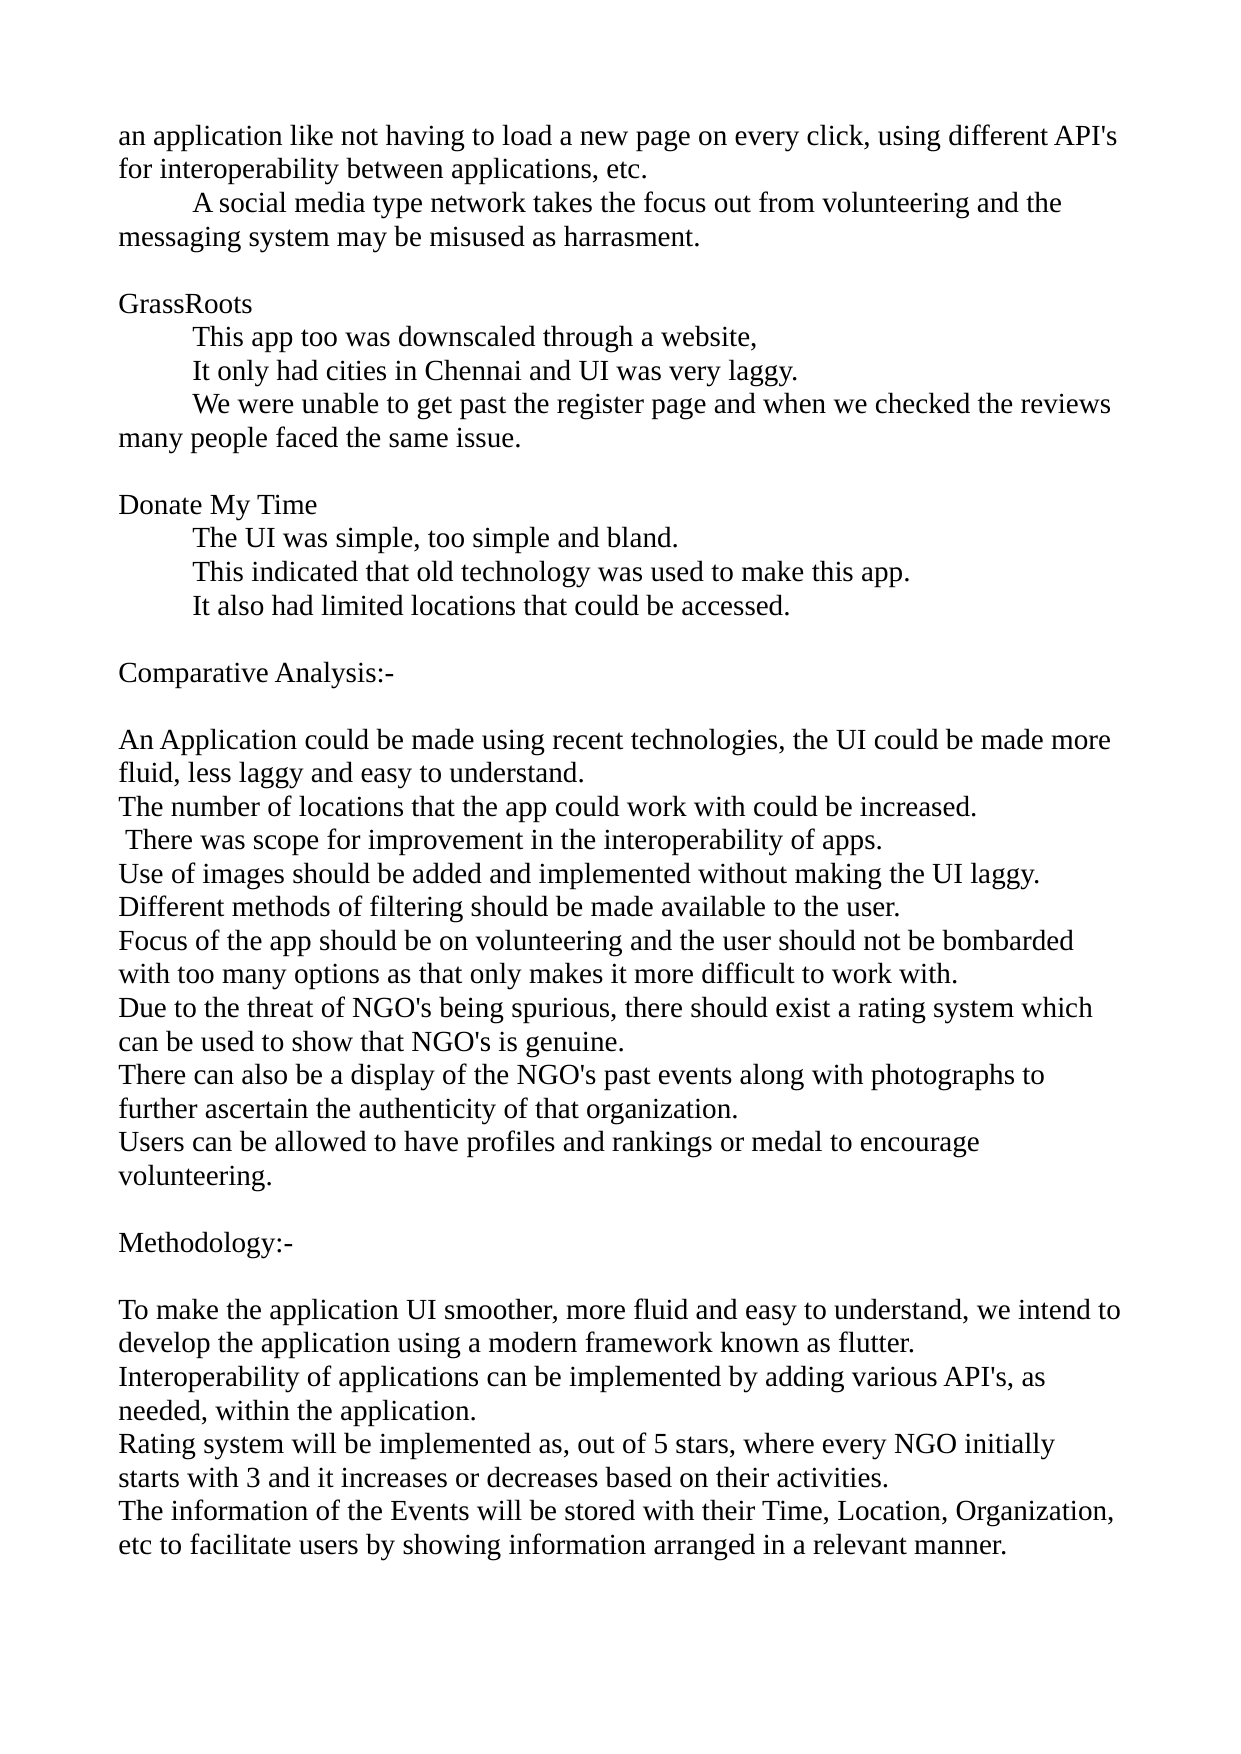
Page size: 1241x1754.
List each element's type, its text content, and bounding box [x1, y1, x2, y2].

text It only had cities in Chennai and UI was very laggy. [118, 353, 1122, 386]
text We were unable to get past the register page and when we checked the reviews many people faced the same issue. [118, 386, 1122, 453]
text The information of the Events will be stored with their Time, Location, Organization, etc to facilitate users by showing information arranged in a relevant manner. [118, 1493, 1122, 1560]
text Rating system will be implemented as, out of 5 stars, where every NGO initially starts with 3 and it increases or decreases based on their activities. [118, 1426, 1122, 1493]
text Focus of the app should be on volunteering and the user should not be bombarded with too many options as that only makes it more difficult to work with. [118, 923, 1122, 990]
text There was scope for improvement in the interoperability of apps. [118, 822, 1122, 856]
text GrassRoots [118, 286, 1122, 319]
text Different methods of filtering should be made available to the user. [118, 889, 1122, 923]
text This app too was downscaled through a website, [118, 319, 1122, 353]
text Due to the threat of NGO's being spurious, there should exist a rating system which can be used to show that NGO's is genuine. [118, 990, 1122, 1057]
text The UI was simple, too simple and bland. [118, 521, 1122, 554]
text Users can be allowed to have profiles and rankings or medal to encourage volunteering. [118, 1124, 1122, 1191]
text It also had limited locations that could be accessed. [118, 588, 1122, 621]
text Use of images should be added and implemented without making the UI laggy. [118, 856, 1122, 889]
text an application like not having to load a new page on every click, using different API's for interoperability between applications, etc. [118, 118, 1122, 185]
text A social media type network takes the focus out from volunteering and the messaging system may be misused as harrasment. [118, 185, 1122, 252]
text This indicated that old technology was used to make this app. [118, 554, 1122, 588]
text The number of locations that the app could work with could be increased. [118, 789, 1122, 822]
text To make the application UI smoother, more fluid and easy to understand, we intend to develop the application using a modern framework known as flutter. [118, 1292, 1122, 1359]
text There can also be a display of the NGO's past events along with photographs to further ascertain the authenticity of that organization. [118, 1057, 1122, 1124]
text Methodology:- [118, 1225, 1122, 1258]
text An Application could be made using recent technologies, the UI could be made more fluid, less laggy and easy to understand. [118, 722, 1122, 789]
text Donate My Time [118, 487, 1122, 521]
text Comparative Analysis:- [118, 655, 1122, 688]
text Interoperability of applications can be implemented by adding various API's, as needed, within the application. [118, 1359, 1122, 1426]
